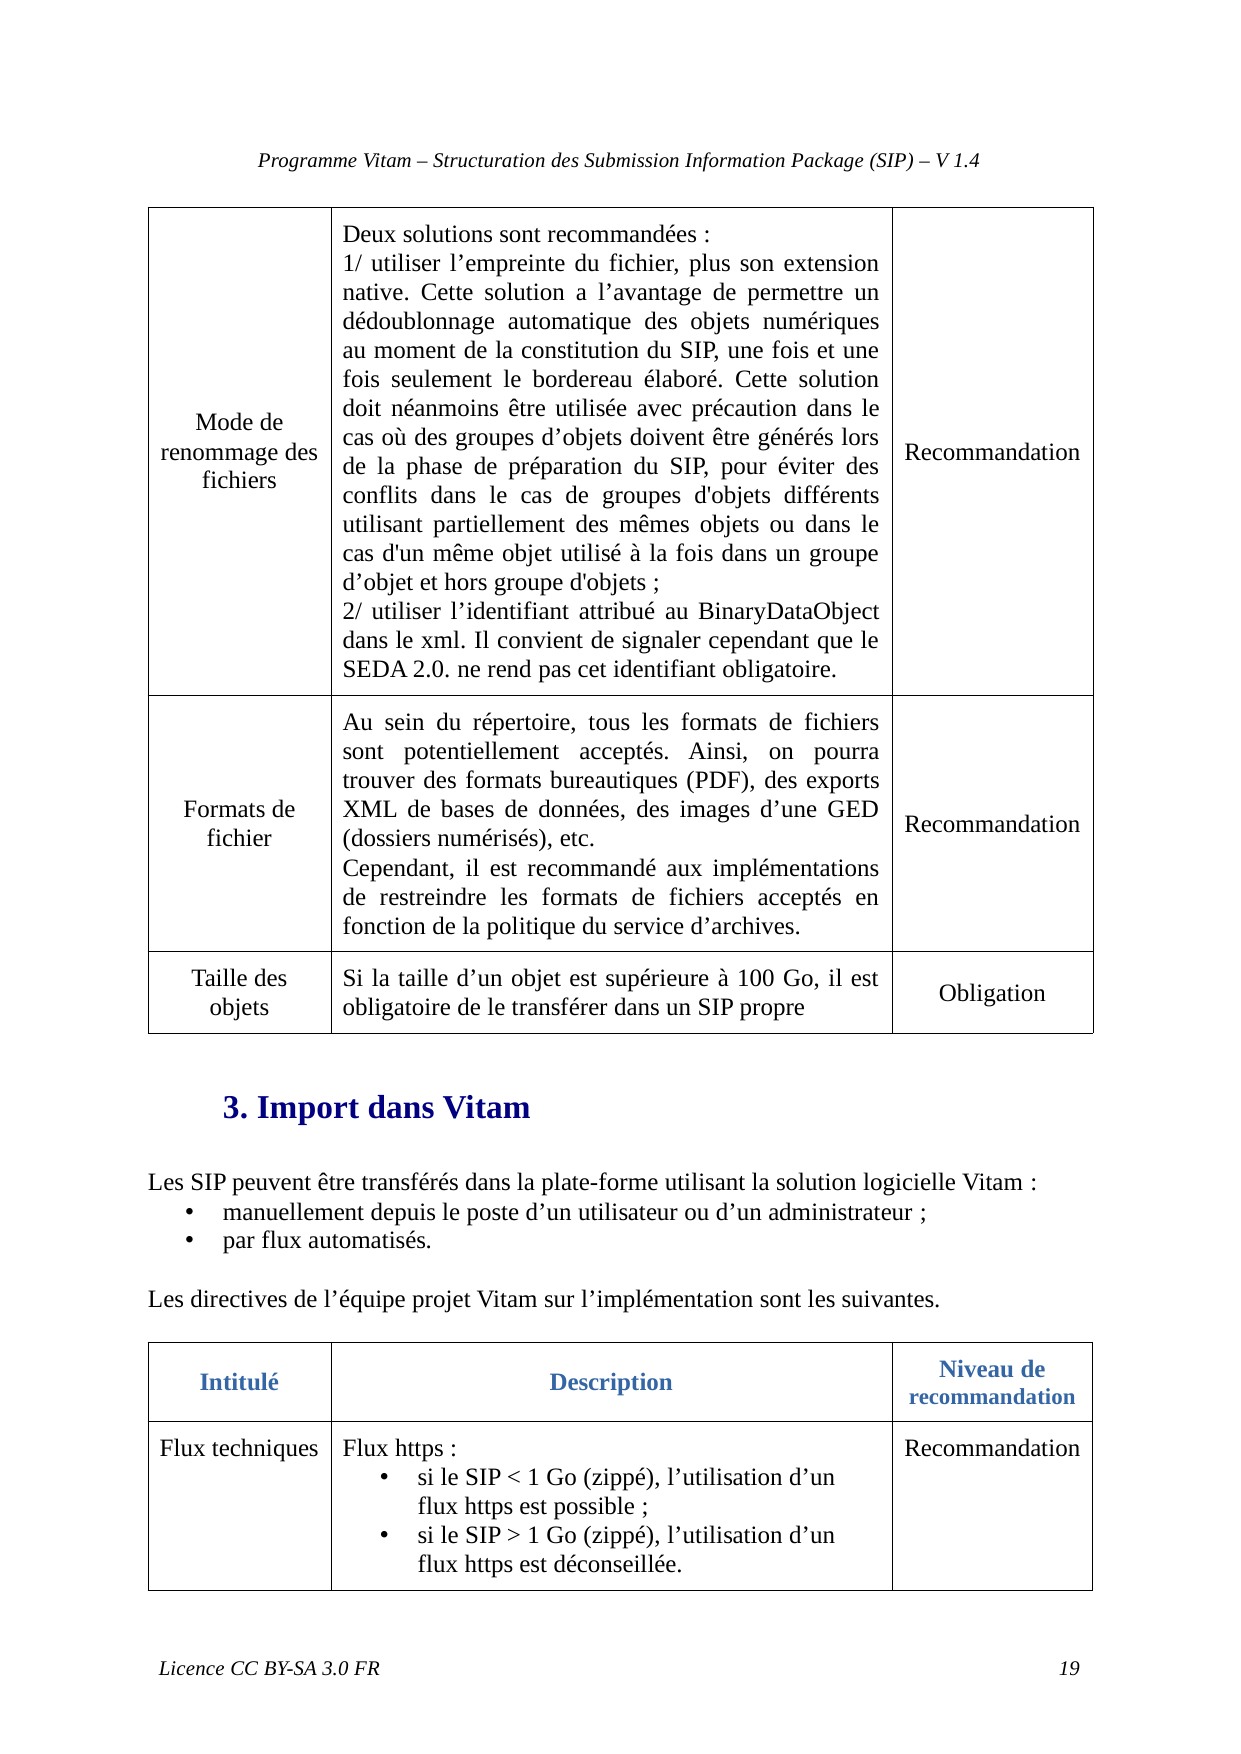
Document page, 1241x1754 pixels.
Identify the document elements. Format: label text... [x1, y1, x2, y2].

list manuellement depuis le poste d’un utilisateur ou d’un administrateur ; [185, 1196, 1093, 1225]
table_cell Si la taille d’un objet est supérieure à 100 Go, il est obligatoire de le transférer dans un SIP propre [332, 952, 892, 1033]
subtitle 3. Import dans Vitam [185, 1087, 1093, 1126]
table_cell Taille des objets [149, 952, 331, 1033]
table_cell Deux solutions sont recommandées : 1/ utiliser l’empreinte du fichier, plus son extension native. Cette solution a l’avantage de permettre un dédoublonnage automatique des objets numériques au moment de la constitution du SIP, une fois et une fois seulement le bordereau élaboré. Cette solution doit néanmoins être utilisée avec précaution dans le cas où des groupes d’objets doivent être générés lors de la phase de préparation du SIP, pour éviter des conflits dans le cas de groupes d'objets différents utilisant partiellement des mêmes objets ou dans le cas d'un même objet utilisé à la fois dans un groupe d’objet et hors groupe d'objets ; 2/ utiliser l’identifiant attribué au BinaryDataObject dans le xml. Il convient de signaler cependant que le SEDA 2.0. ne rend pas cet identifiant obligatoire. [332, 208, 892, 695]
table_cell Obligation [893, 952, 1093, 1033]
table_cell Flux https : si le SIP < 1 Go (zippé), l’utilisation d’un flux https est possible ; si le SIP > 1 Go (zippé), l’utilisation d’un flux https est déconseillée. [332, 1422, 892, 1590]
table_cell Formats de fichier [149, 696, 331, 951]
table_cell Mode de renommage des fichiers [149, 208, 331, 695]
table_cell Recommandation [893, 696, 1093, 951]
table_cell Recommandation [893, 208, 1093, 695]
table_cell Recommandation [893, 1422, 1092, 1590]
table_cell Au sein du répertoire, tous les formats de fichiers sont potentiellement acceptés. Ainsi, on pourra trouver des formats bureautiques (PDF), des exports XML de bases de données, des images d’une GED (dossiers numérisés), etc. Cependant, il est recommandé aux implémentations de restreindre les formats de fichiers acceptés en fonction de la politique du service d’archives. [332, 696, 892, 951]
table_header Intitulé [149, 1343, 331, 1421]
table_header Niveau de recommandation [893, 1343, 1092, 1421]
table_cell Flux techniques [149, 1422, 331, 1590]
table_header Description [332, 1343, 892, 1421]
text Les directives de l’équipe projet Vitam sur l’implémentation sont les suivantes. [148, 1283, 1093, 1313]
text Les SIP peuvent être transférés dans la plate-forme utilisant la solution logicielle Vitam : [148, 1167, 1093, 1196]
list par flux automatisés. [185, 1225, 1093, 1254]
